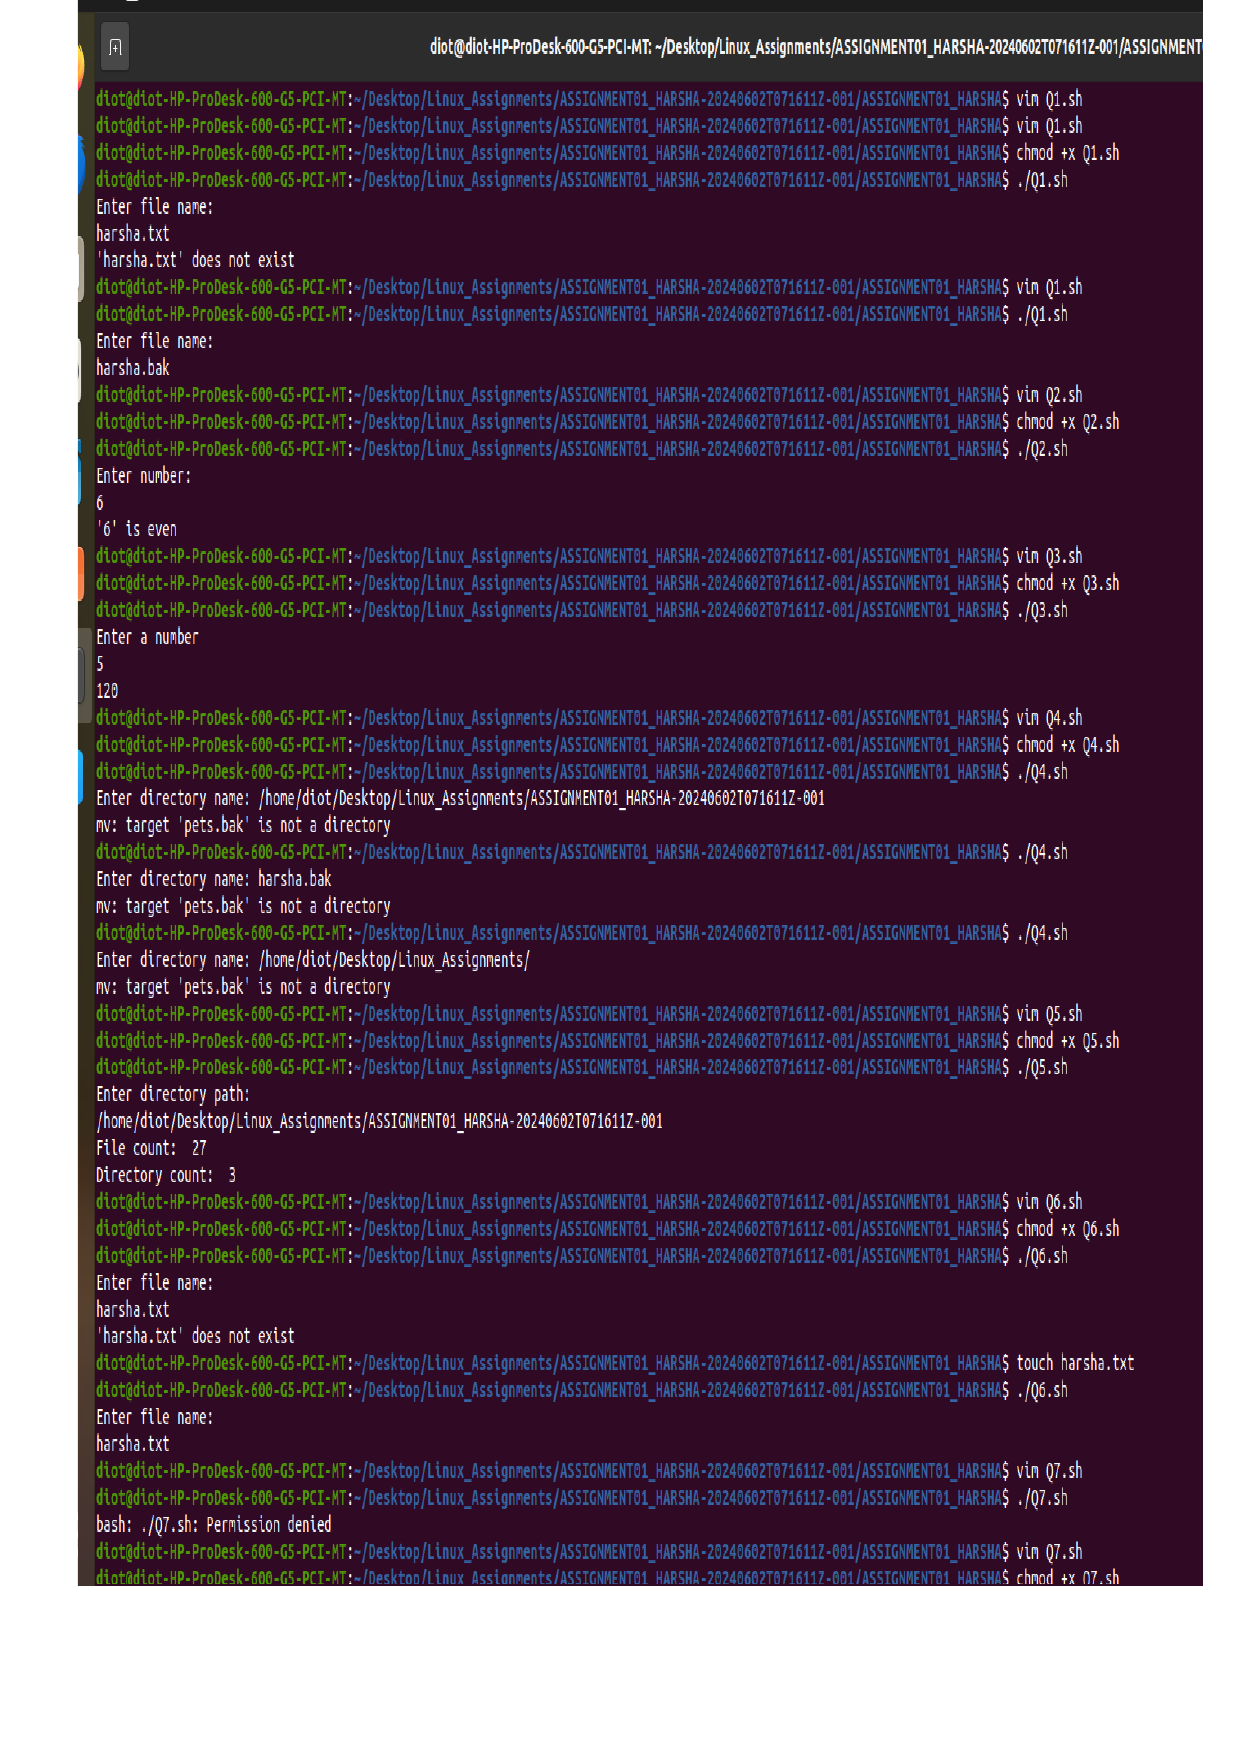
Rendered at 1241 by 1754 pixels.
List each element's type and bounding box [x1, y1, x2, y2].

picture [77, 0, 1203, 1586]
